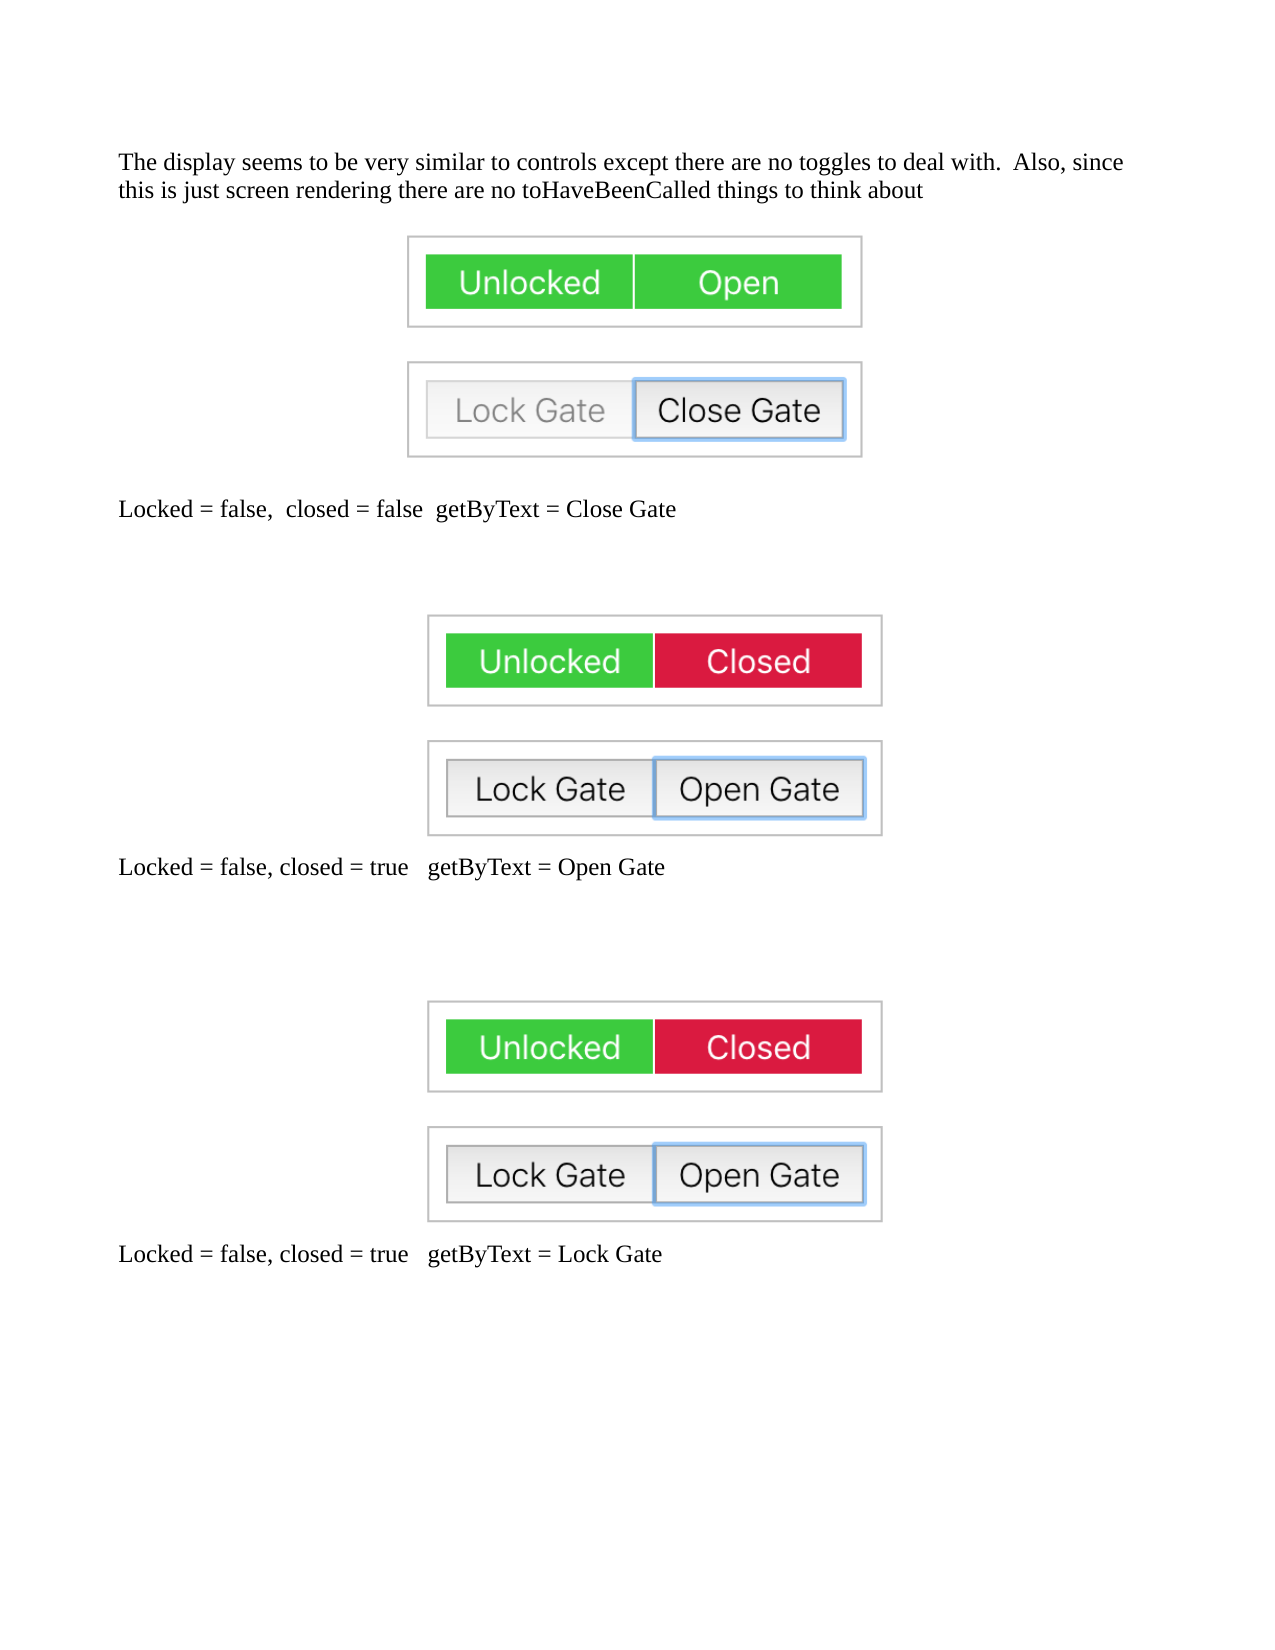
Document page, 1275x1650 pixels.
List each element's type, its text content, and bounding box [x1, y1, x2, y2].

picture [398, 988, 912, 1239]
text Locked = false, closed = false getByText = Close Gate [118, 494, 1157, 523]
picture [382, 223, 896, 466]
picture [398, 602, 912, 853]
text Locked = false, closed = true getByText = Open Gate [118, 581, 1157, 881]
text Locked = false, closed = true getByText = Lock Gate [118, 967, 1157, 1268]
text The display seems to be very similar to controls except there are no toggles to deal with. Also, since this is just screen rendering there are no toHaveBeenCalled things to think about [118, 147, 1157, 204]
